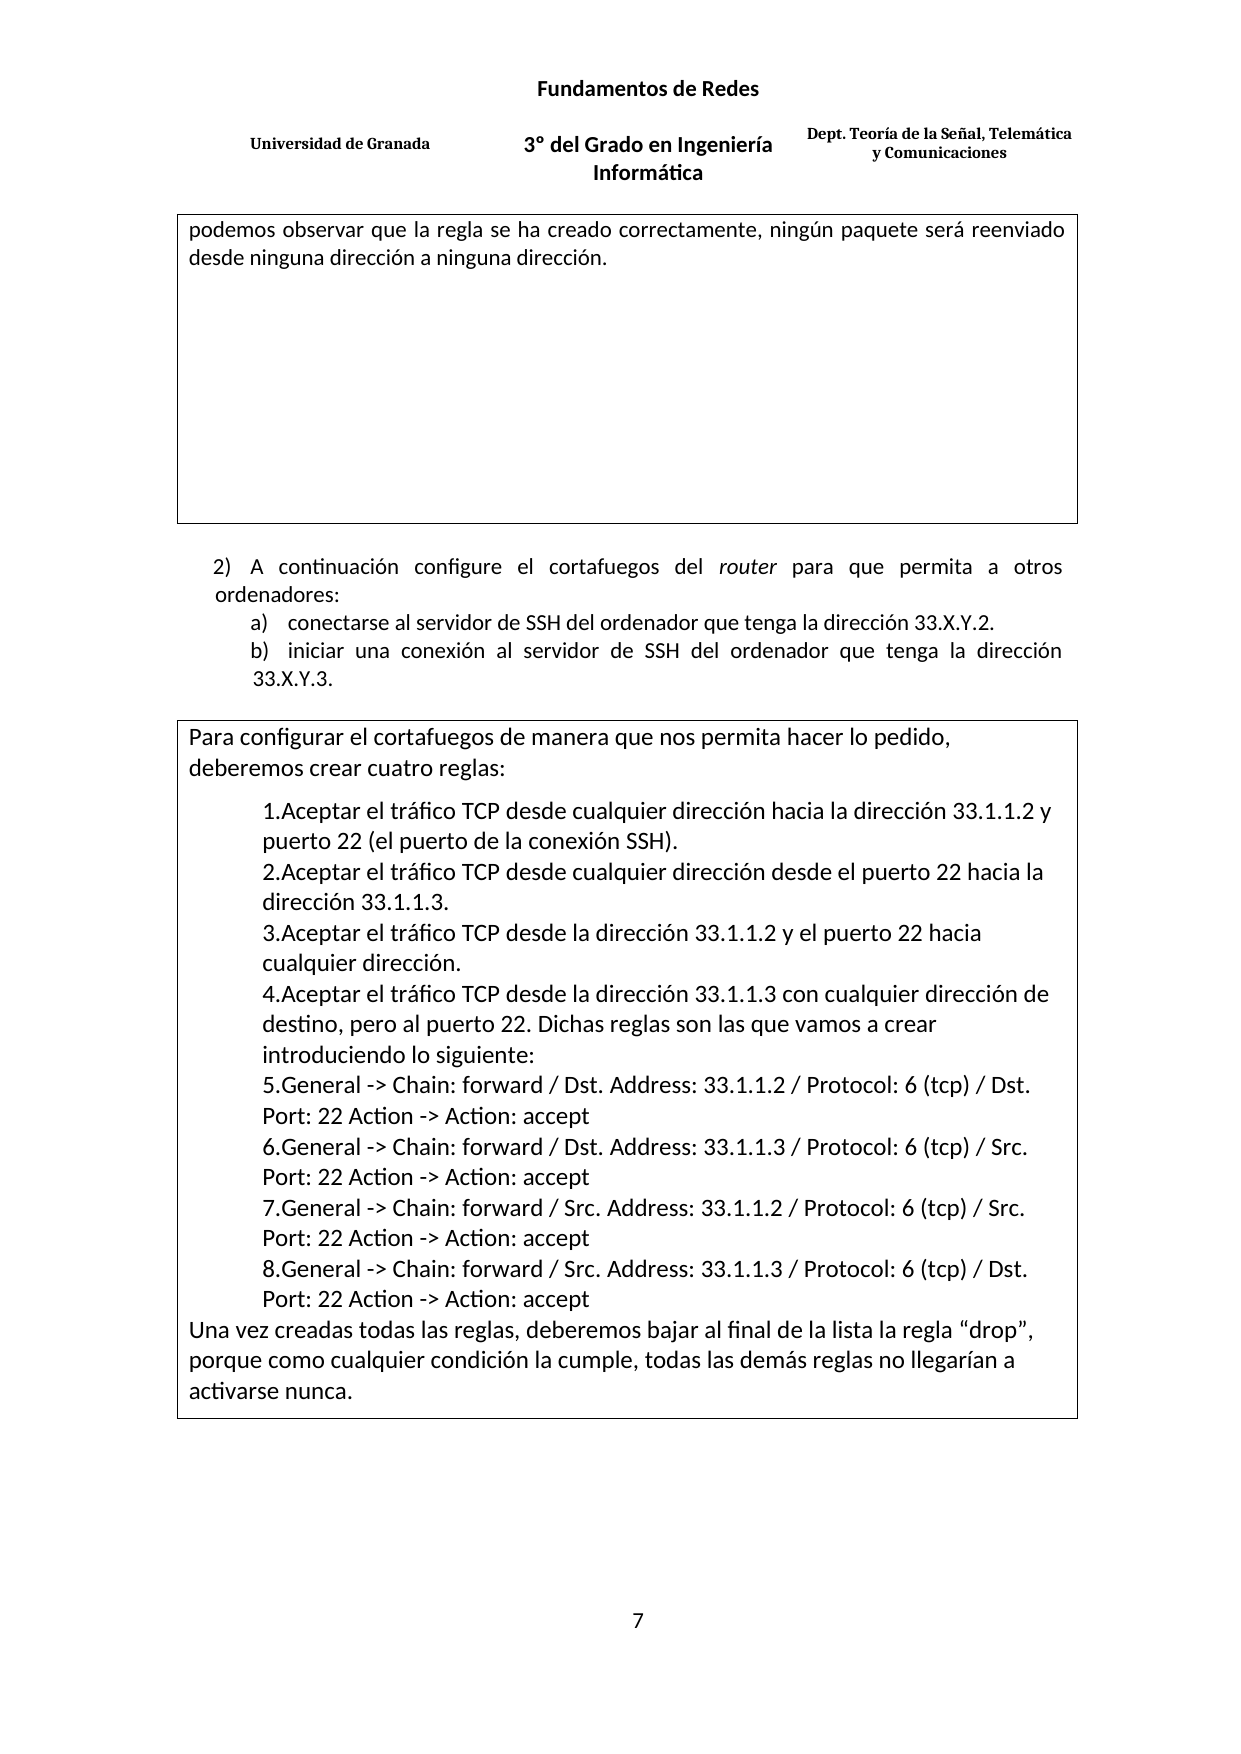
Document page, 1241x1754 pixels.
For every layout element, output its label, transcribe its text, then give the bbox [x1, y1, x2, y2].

list A continuación configure el cortafuegos del router para que permita a otros ordenadores: [177, 552, 1063, 608]
table_header podemos observar que la regla se ha creado correctamente, ningún paquete será reenviado desde ninguna dirección a ninguna dirección. [178, 215, 1077, 523]
list conectarse al servidor de SSH del ordenador que tenga la dirección 33.X.Y.2. [215, 608, 1063, 636]
table_header Para configurar el cortafuegos de manera que nos permita hacer lo pedido, deberemos crear cuatro reglas: Aceptar el tráfico TCP desde cualquier dirección hacia la dirección 33.1.1.2 y puerto 22 (el puerto de la conexión SSH). Aceptar el tráfico TCP desde cualquier dirección desde el puerto 22 hacia la dirección 33.1.1.3. Aceptar el tráfico TCP desde la dirección 33.1.1.2 y el puerto 22 hacia cualquier dirección. Aceptar el tráfico TCP desde la dirección 33.1.1.3 con cualquier dirección de destino, pero al puerto 22. Dichas reglas son las que vamos a crear introduciendo lo siguiente: General -> Chain: forward / Dst. Address: 33.1.1.2 / Protocol: 6 (tcp) / Dst. Port: 22 Action -> Action: accept General -> Chain: forward / Dst. Address: 33.1.1.3 / Protocol: 6 (tcp) / Src. Port: 22 Action -> Action: accept General -> Chain: forward / Src. Address: 33.1.1.2 / Protocol: 6 (tcp) / Src. Port: 22 Action -> Action: accept General -> Chain: forward / Src. Address: 33.1.1.3 / Protocol: 6 (tcp) / Dst. Port: 22 Action -> Action: accept Una vez creadas todas las reglas, deberemos bajar al final de la lista la regla “drop”, porque como cualquier condición la cumple, todas las demás reglas no llegarían a activarse nunca. [178, 721, 1077, 1418]
list iniciar una conexión al servidor de SSH del ordenador que tenga la dirección 33.X.Y.3. [215, 636, 1063, 692]
